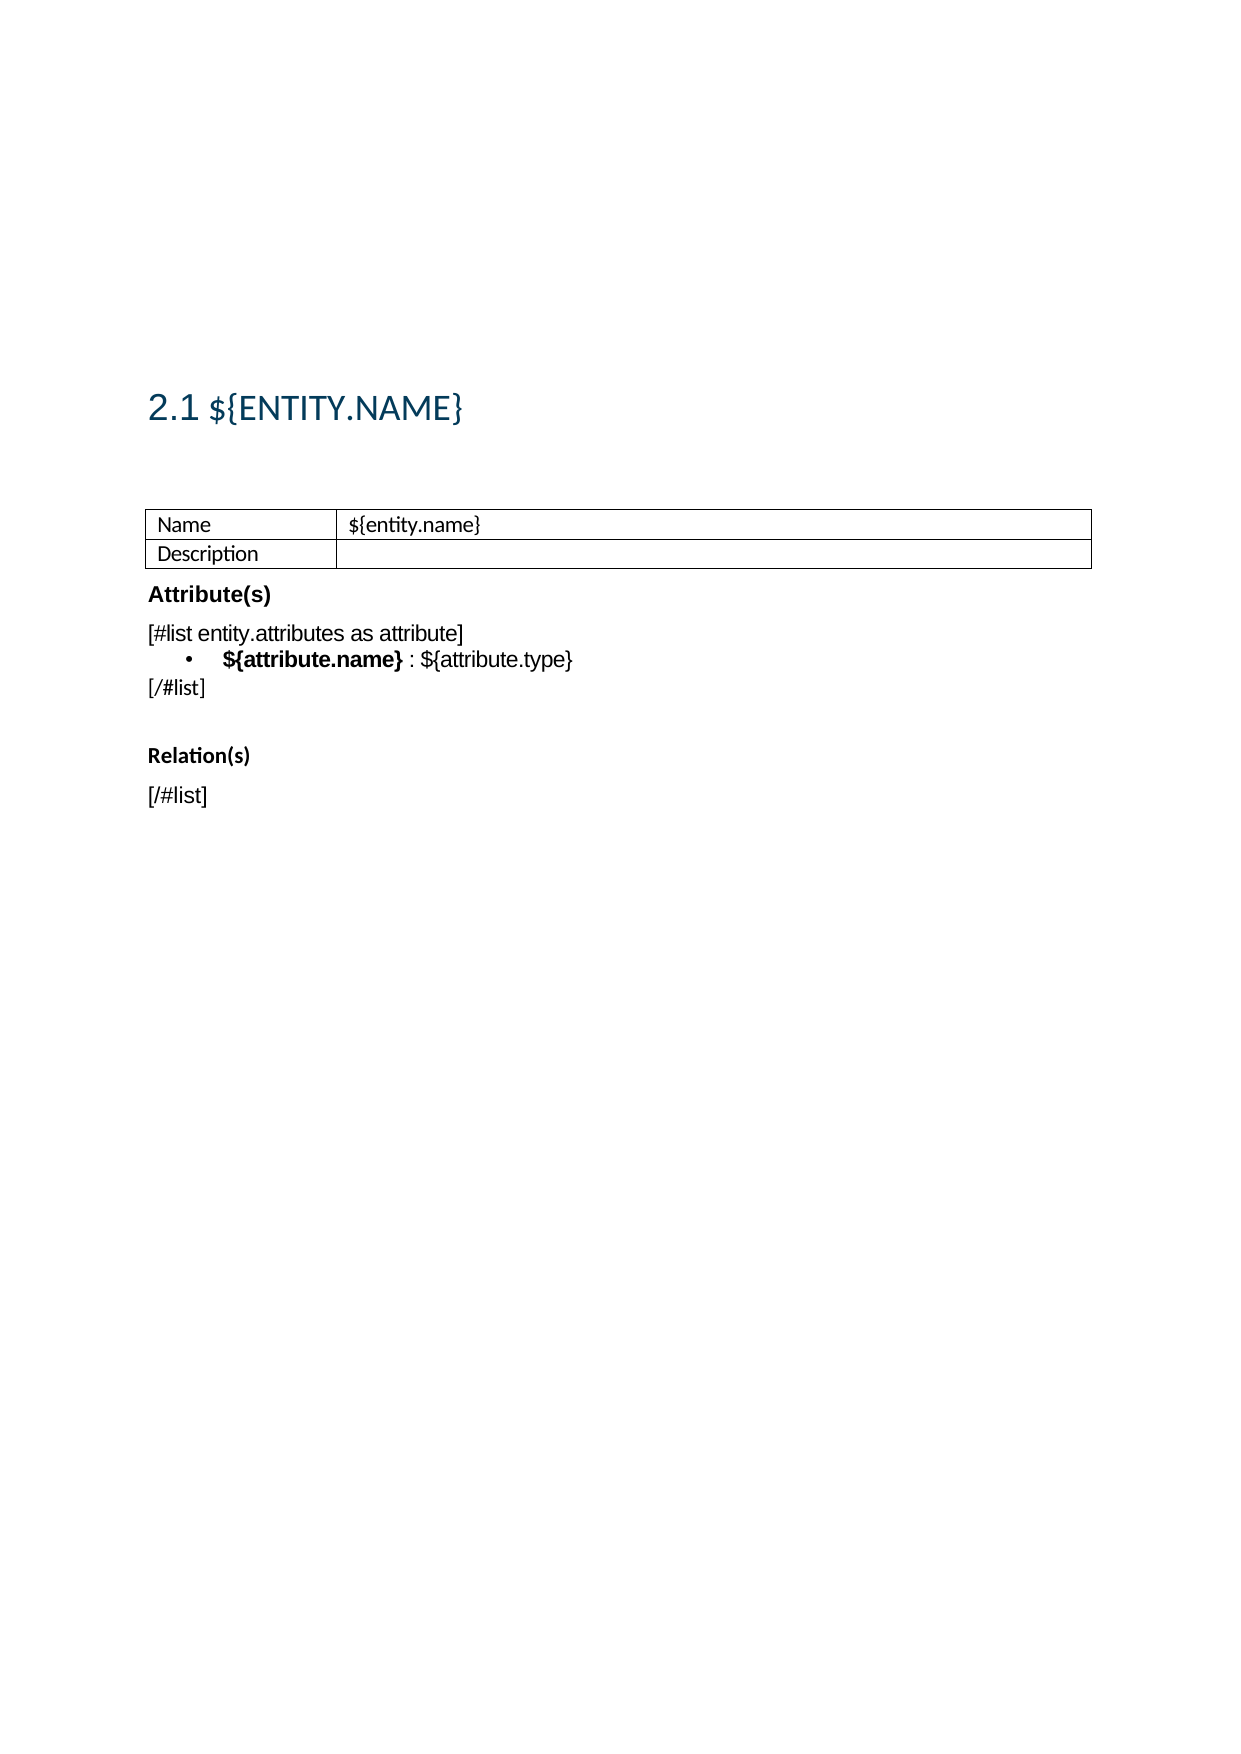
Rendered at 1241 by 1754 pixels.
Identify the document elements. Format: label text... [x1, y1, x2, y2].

list ${attribute.name} : ${attribute.type} [185, 646, 1092, 673]
text [/#list] [148, 673, 1092, 701]
table_header ${entity.name} [337, 510, 1091, 538]
subtitle ${entity.name} [148, 384, 1092, 430]
table_header Name [146, 510, 336, 538]
table_cell [337, 540, 1091, 567]
text Attribute(s) [148, 581, 1092, 607]
table_cell Description [146, 540, 336, 567]
text [/#list] [148, 782, 1092, 808]
text [#list entity.attributes as attribute] [148, 620, 1092, 646]
text Relation(s) [148, 741, 1092, 769]
